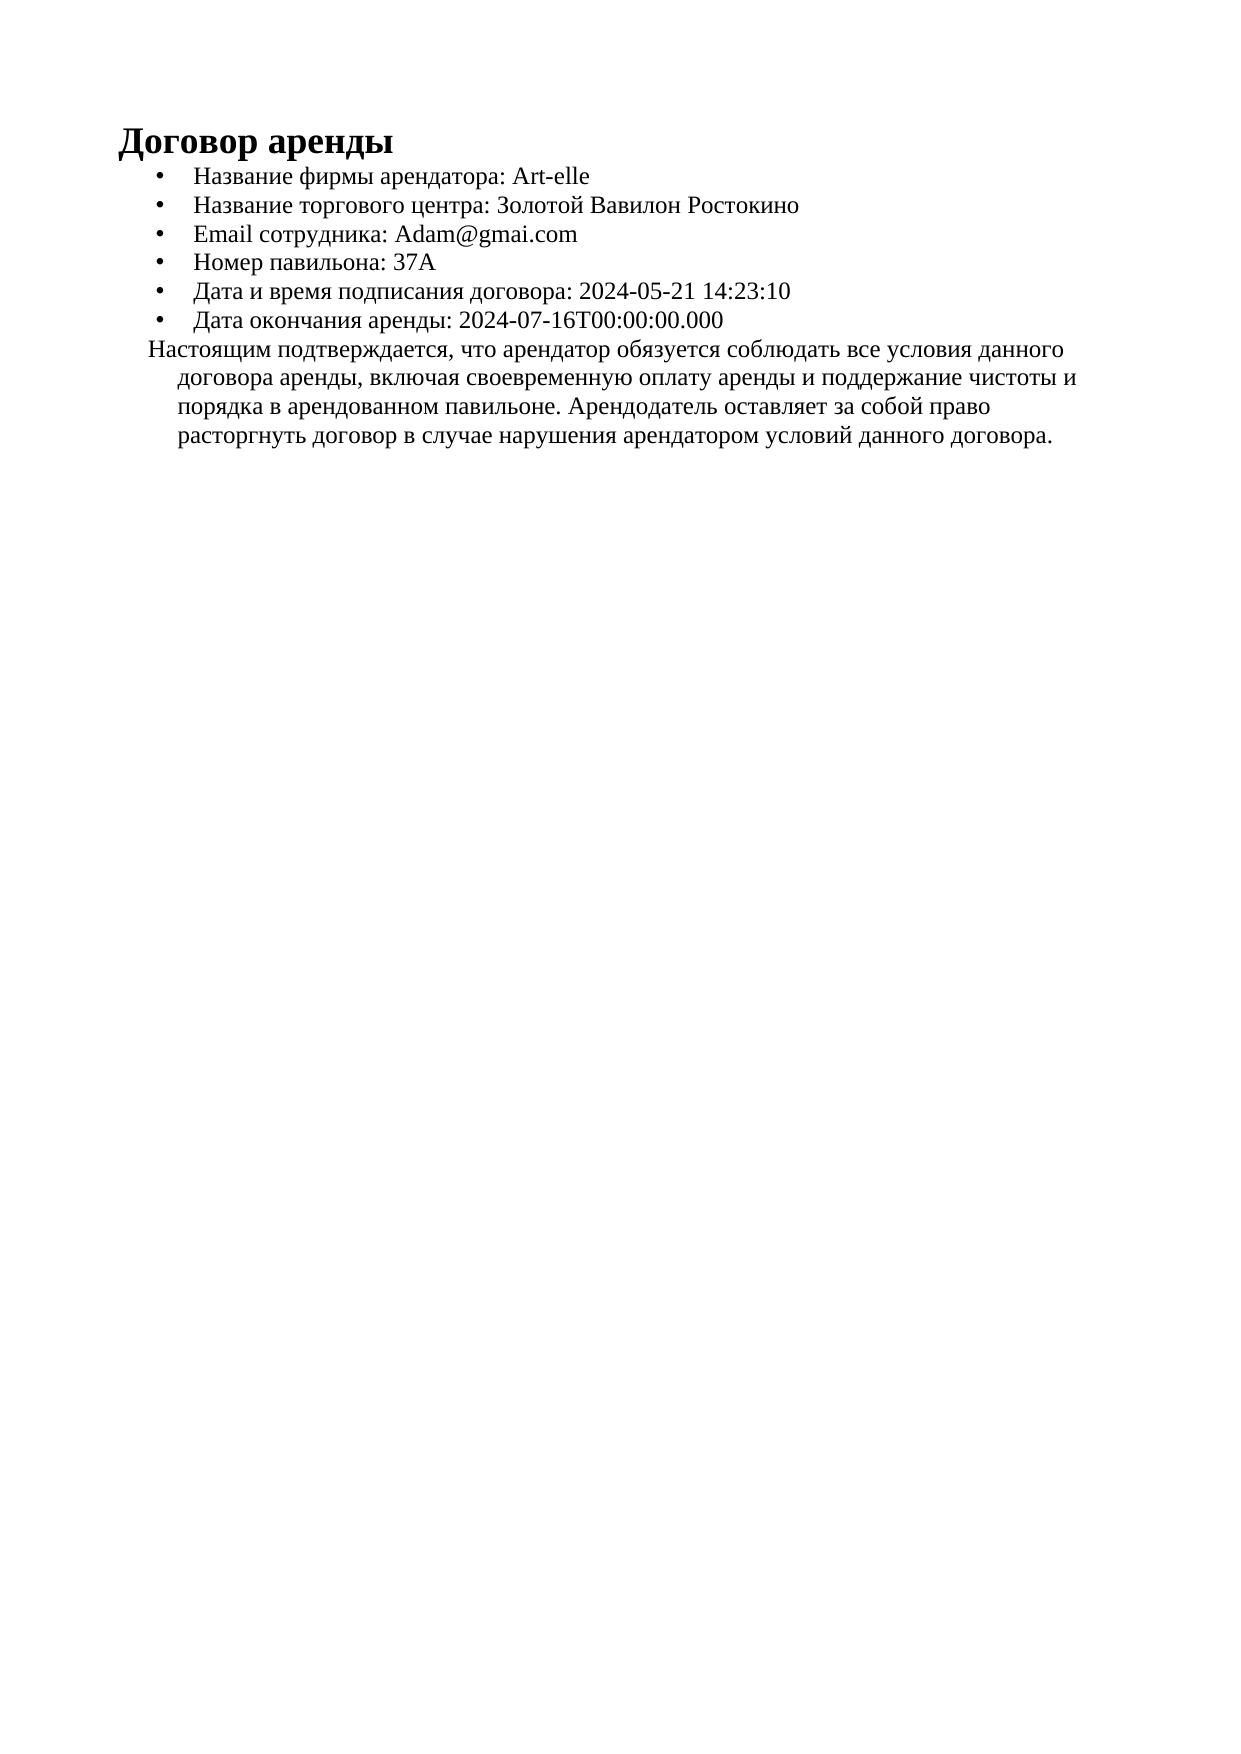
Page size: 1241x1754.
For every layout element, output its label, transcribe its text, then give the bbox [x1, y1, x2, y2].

title Договор аренды [118, 118, 1122, 161]
list Дата и время подписания договора: 2024-05-21 14:23:10 [156, 276, 1122, 305]
list Номер павильона: 37А [156, 247, 1122, 276]
list Дата окончания аренды: 2024-07-16T00:00:00.000 [156, 305, 1122, 334]
list Email сотрудника: Adam@gmai.com [156, 219, 1122, 247]
list Название фирмы арендатора: Art-elle [156, 161, 1122, 190]
list Настоящим подтверждается, что арендатор обязуется соблюдать все условия данного договора аренды, включая своевременную оплату аренды и поддержание чистоты и порядка в арендованном павильоне. Арендодатель оставляет за собой право расторгнуть договор в случае нарушения арендатором условий данного договора. [148, 334, 1122, 449]
list Название торгового центра: Золотой Вавилон Ростокино [156, 190, 1122, 219]
